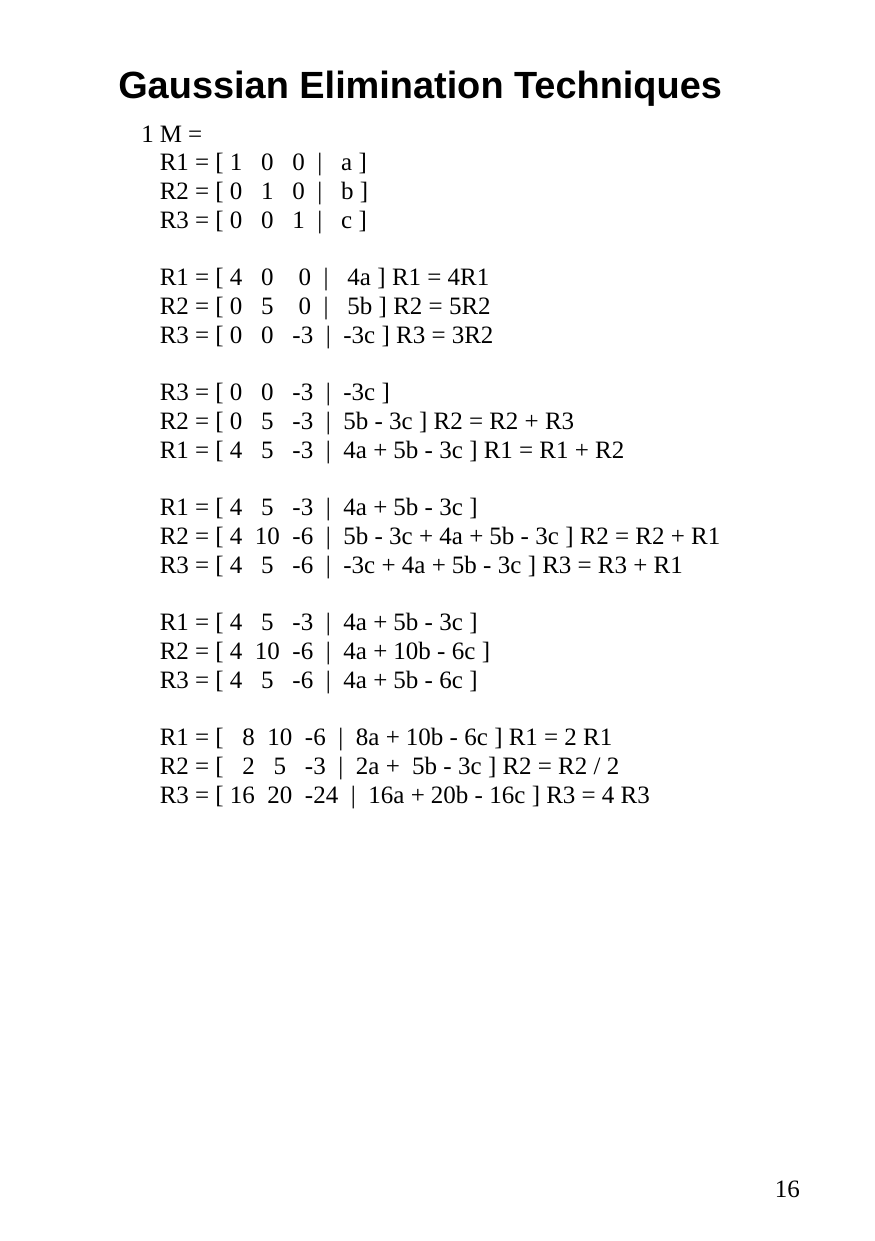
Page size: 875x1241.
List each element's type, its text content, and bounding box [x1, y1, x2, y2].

table_cell R1 = [ 4 0 0 | 4a ] R1 = 4R1 [156, 263, 814, 291]
table_cell [112, 838, 156, 866]
table_cell R2 = [ 0 5 -3 | 5b - 3c ] R2 = R2 + R3 [156, 406, 814, 435]
table_cell R3 = [ 0 0 -3 | -3c ] R3 = 3R2 [156, 320, 814, 349]
table_cell R2 = [ 4 10 -6 | 4a + 10b - 6c ] [156, 636, 814, 665]
table_cell [112, 694, 156, 722]
table_cell [112, 809, 156, 837]
table_cell [112, 608, 156, 636]
table_cell [112, 435, 156, 464]
table_cell R3 = [ 0 0 1 | c ] [156, 205, 814, 234]
table_header 1 [112, 119, 156, 147]
table_cell [156, 464, 814, 492]
table_cell R1 = [ 4 5 -3 | 4a + 5b - 3c ] [156, 608, 814, 636]
table_cell [112, 780, 156, 809]
table_cell R2 = [ 2 5 -3 | 2a + 5b - 3c ] R2 = R2 / 2 [156, 751, 814, 780]
table_cell [112, 521, 156, 550]
table_cell [156, 349, 814, 377]
table_cell [112, 550, 156, 579]
table_cell R3 = [ 4 5 -6 | -3c + 4a + 5b - 3c ] R3 = R3 + R1 [156, 550, 814, 579]
subtitle Gaussian Elimination Techniques [118, 62, 799, 106]
table_cell R1 = [ 8 10 -6 | 8a + 10b - 6c ] R1 = 2 R1 [156, 723, 814, 751]
table_cell [112, 205, 156, 234]
table_cell [112, 579, 156, 607]
table_cell [112, 291, 156, 320]
table_cell [112, 636, 156, 665]
table_cell [156, 838, 814, 866]
table_cell R2 = [ 0 1 0 | b ] [156, 176, 814, 205]
table_cell [112, 378, 156, 406]
table_cell [112, 406, 156, 435]
table_cell R1 = [ 4 5 -3 | 4a + 5b - 3c ] R1 = R1 + R2 [156, 435, 814, 464]
table_cell [112, 723, 156, 751]
table_cell R3 = [ 16 20 -24 | 16a + 20b - 16c ] R3 = 4 R3 [156, 780, 814, 809]
table_cell [156, 234, 814, 262]
table_cell R1 = [ 4 5 -3 | 4a + 5b - 3c ] [156, 493, 814, 521]
table_cell [112, 176, 156, 205]
table_header M = [156, 119, 814, 147]
table_cell [112, 464, 156, 492]
table_cell [112, 148, 156, 176]
table_cell [112, 234, 156, 262]
table_cell [112, 665, 156, 694]
table_cell [156, 579, 814, 607]
table_cell R3 = [ 4 5 -6 | 4a + 5b - 6c ] [156, 665, 814, 694]
table_cell R2 = [ 0 5 0 | 5b ] R2 = 5R2 [156, 291, 814, 320]
table_cell R2 = [ 4 10 -6 | 5b - 3c + 4a + 5b - 3c ] R2 = R2 + R1 [156, 521, 814, 550]
table_cell [112, 493, 156, 521]
table_cell [156, 694, 814, 722]
table_cell [112, 263, 156, 291]
table_cell [112, 751, 156, 780]
table_cell [112, 349, 156, 377]
table_cell [112, 320, 156, 349]
table_cell R3 = [ 0 0 -3 | -3c ] [156, 378, 814, 406]
table_cell R1 = [ 1 0 0 | a ] [156, 148, 814, 176]
table_cell [156, 809, 814, 837]
